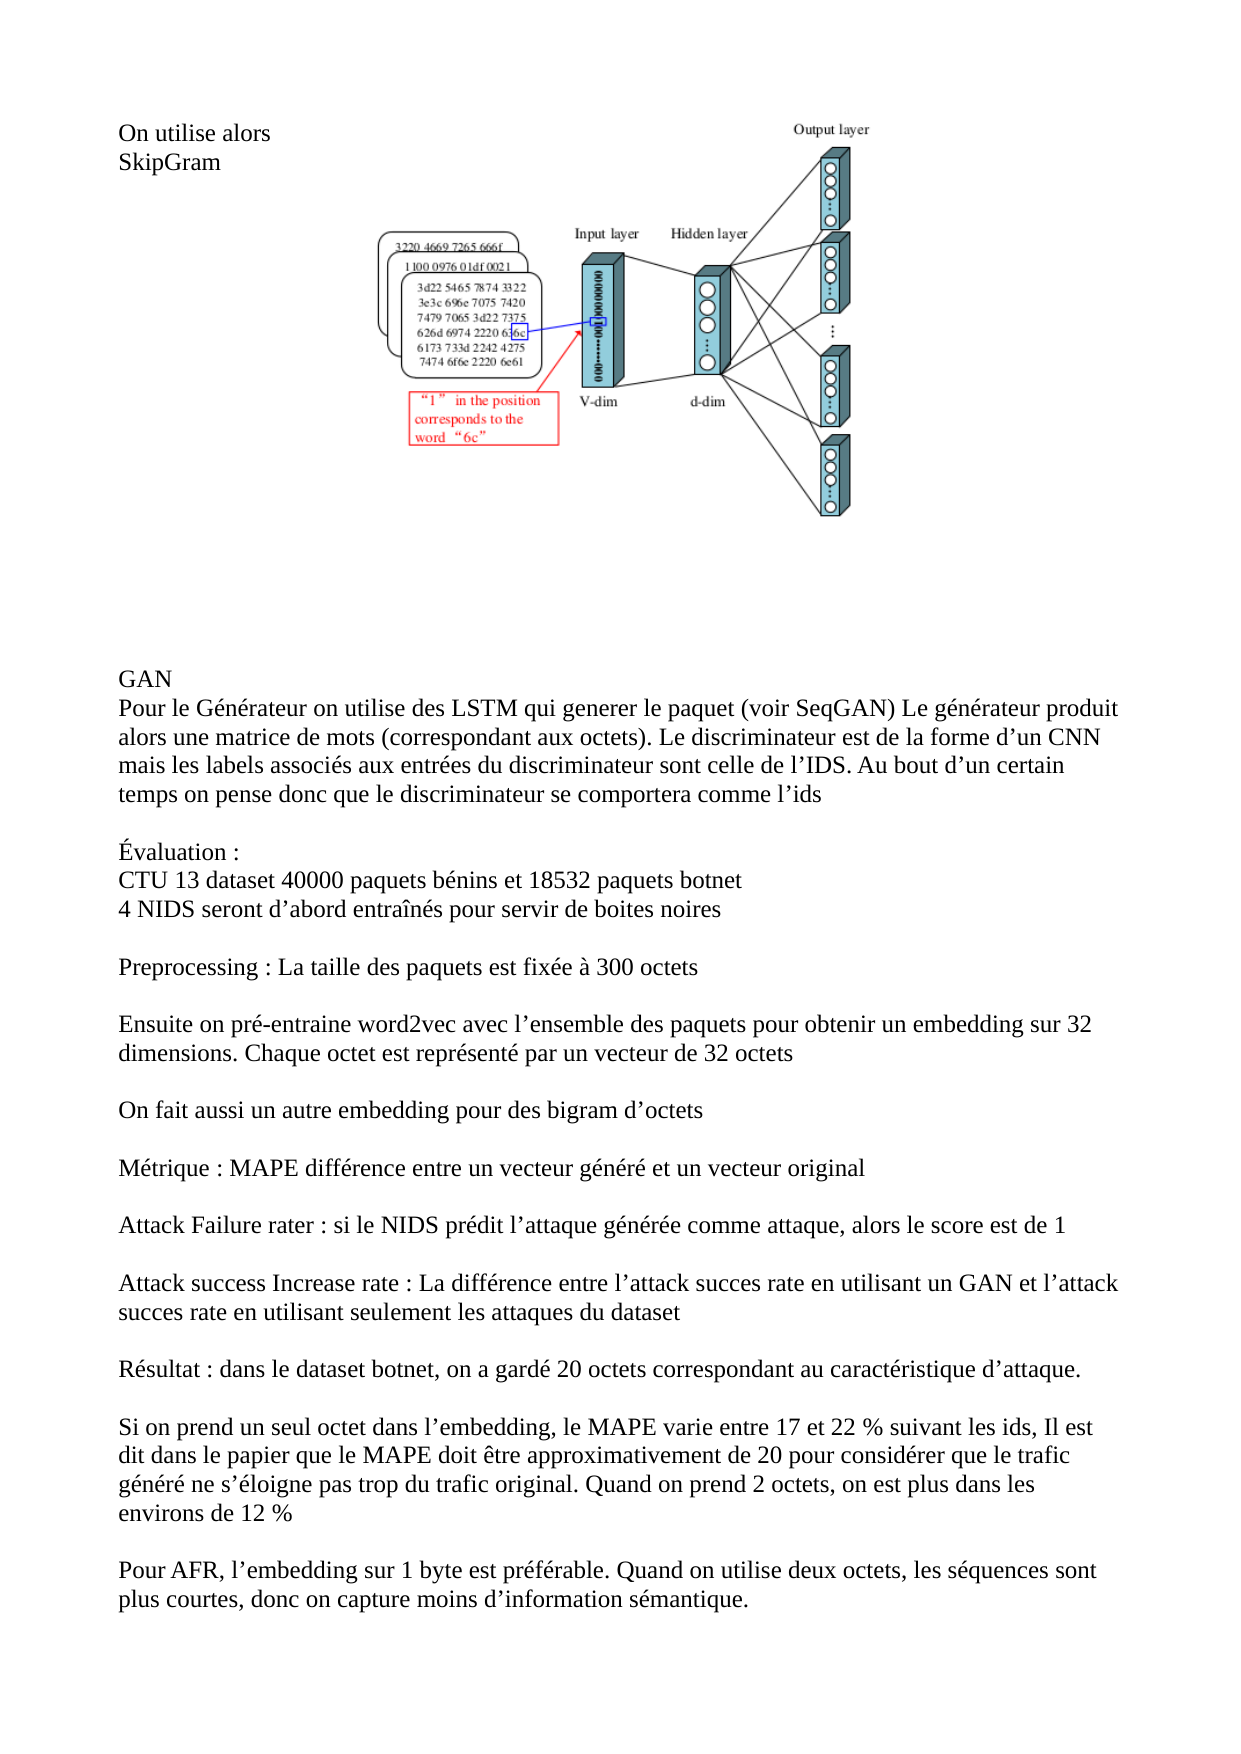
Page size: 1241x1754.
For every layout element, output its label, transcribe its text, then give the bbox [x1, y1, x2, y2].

text Attack success Increase rate : La différence entre l’attack succes rate en utilisant un GAN et l’attack succes rate en utilisant seulement les attaques du dataset [118, 1268, 1122, 1326]
text Preprocessing : La taille des paquets est fixée à 300 octets [118, 952, 1122, 981]
text 4 NIDS seront d’abord entraînés pour servir de boites noires [118, 894, 1122, 923]
text Attack Failure rater : si le NIDS prédit l’attaque générée comme attaque, alors le score est de 1 [118, 1211, 1122, 1239]
text On utilise alors SkipGram [118, 118, 364, 176]
text GAN [118, 664, 1122, 693]
text Métrique : MAPE différence entre un vecteur généré et un vecteur original [118, 1153, 1122, 1182]
text On fait aussi un autre embedding pour des bigram d’octets [118, 1096, 1122, 1124]
text Évaluation : [118, 837, 1122, 866]
text CTU 13 dataset 40000 paquets bénins et 18532 paquets botnet [118, 866, 1122, 894]
text Ensuite on pré-entraine word2vec avec l’ensemble des paquets pour obtenir un embedding sur 32 dimensions. Chaque octet est représenté par un vecteur de 32 octets [118, 1009, 1122, 1067]
text [876, 118, 1122, 176]
text Résultat : dans le dataset botnet, on a gardé 20 octets correspondant au caractéristique d’attaque. [118, 1354, 1122, 1383]
picture [364, 118, 876, 521]
text Pour le Générateur on utilise des LSTM qui generer le paquet (voir SeqGAN) Le générateur produit alors une matrice de mots (correspondant aux octets). Le discriminateur est de la forme d’un CNN mais les labels associés aux entrées du discriminateur sont celle de l’IDS. Au bout d’un certain temps on pense donc que le discriminateur se comportera comme l’ids [118, 693, 1122, 808]
text Si on prend un seul octet dans l’embedding, le MAPE varie entre 17 et 22 % suivant les ids, Il est dit dans le papier que le MAPE doit être approximativement de 20 pour considérer que le trafic généré ne s’éloigne pas trop du trafic original. Quand on prend 2 octets, on est plus dans les environs de 12 % [118, 1412, 1122, 1527]
text Pour AFR, l’embedding sur 1 byte est préférable. Quand on utilise deux octets, les séquences sont plus courtes, donc on capture moins d’information sémantique. [118, 1556, 1122, 1613]
